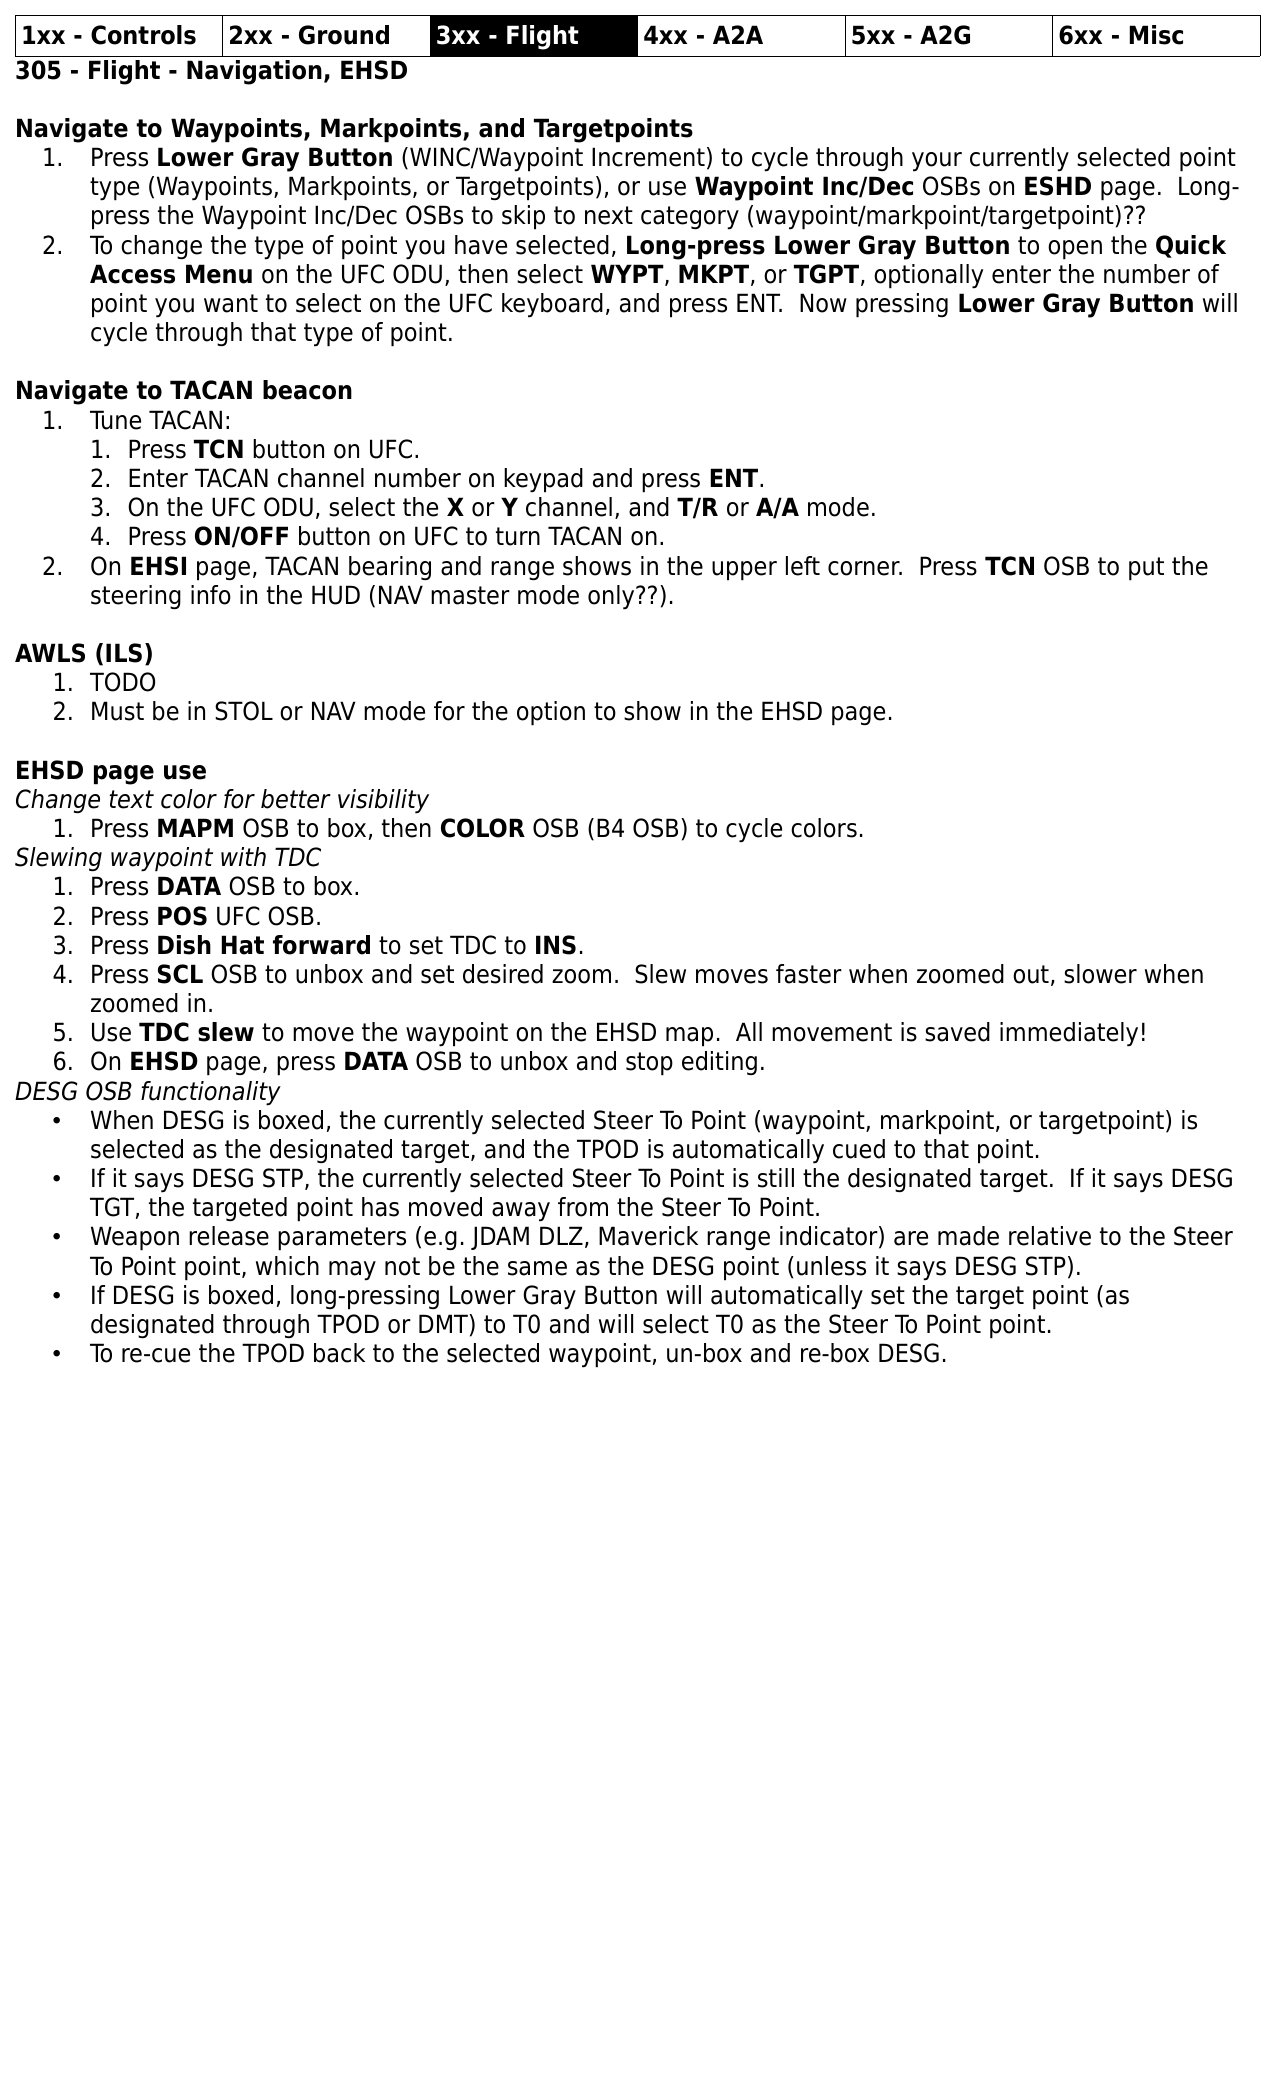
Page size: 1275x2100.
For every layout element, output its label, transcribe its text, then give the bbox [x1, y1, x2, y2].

text Slewing waypoint with TDC [15, 843, 1260, 872]
table_header 5xx - A2G [846, 16, 1052, 56]
list Enter TACAN channel number on keypad and press ENT. [90, 464, 1260, 493]
table_header 1xx - Controls [16, 16, 222, 56]
table_header 4xx - A2A [638, 16, 845, 56]
list Press DATA OSB to box. [52, 872, 1260, 902]
text EHSD page use [15, 756, 1260, 785]
text Navigate to Waypoints, Markpoints, and Targetpoints [15, 114, 1260, 143]
list To re-cue the TPOD back to the selected waypoint, un-box and re-box DESG. [52, 1339, 1260, 1368]
text Change text color for better visibility [15, 785, 1260, 814]
text 305 - Flight - Navigation, EHSD [15, 57, 1260, 85]
list On EHSD page, press DATA OSB to unbox and stop editing. [52, 1047, 1260, 1077]
list Weapon release parameters (e.g. JDAM DLZ, Maverick range indicator) are made relative to the Steer To Point point, which may not be the same as the DESG point (unless it says DESG STP). [52, 1222, 1260, 1281]
list Press ON/OFF button on UFC to turn TACAN on. [90, 522, 1260, 552]
list Must be in STOL or NAV mode for the option to show in the EHSD page. [52, 697, 1260, 727]
list Press POS UFC OSB. [52, 902, 1260, 931]
list Press Dish Hat forward to set TDC to INS. [52, 931, 1260, 960]
list Press SCL OSB to unbox and set desired zoom. Slew moves faster when zoomed out, slower when zoomed in. [52, 960, 1260, 1018]
list Use TDC slew to move the waypoint on the EHSD map. All movement is saved immediately! [52, 1018, 1260, 1047]
table_header 3xx - Flight [431, 16, 637, 56]
list When DESG is boxed, the currently selected Steer To Point (waypoint, markpoint, or targetpoint) is selected as the designated target, and the TPOD is automatically cued to that point. [52, 1106, 1260, 1164]
list If DESG is boxed, long-pressing Lower Gray Button will automatically set the target point (as designated through TPOD or DMT) to T0 and will select T0 as the Steer To Point point. [52, 1281, 1260, 1339]
list Press MAPM OSB to box, then COLOR OSB (B4 OSB) to cycle colors. [52, 814, 1260, 843]
table_header 2xx - Ground [223, 16, 430, 56]
list If it says DESG STP, the currently selected Steer To Point is still the designated target. If it says DESG TGT, the targeted point has moved away from the Steer To Point. [52, 1164, 1260, 1222]
list Press TCN button on UFC. [90, 435, 1260, 464]
list Tune TACAN: [52, 406, 1260, 435]
text AWLS (ILS) [15, 639, 1260, 668]
list To change the type of point you have selected, Long-press Lower Gray Button to open the Quick Access Menu on the UFC ODU, then select WYPT, MKPT, or TGPT, optionally enter the number of point you want to select on the UFC keyboard, and press ENT. Now pressing Lower Gray Button will cycle through that type of point. [52, 231, 1260, 347]
list Press Lower Gray Button (WINC/Waypoint Increment) to cycle through your currently selected point type (Waypoints, Markpoints, or Targetpoints), or use Waypoint Inc/Dec OSBs on ESHD page. Long-press the Waypoint Inc/Dec OSBs to skip to next category (waypoint/markpoint/targetpoint)?? [52, 143, 1260, 231]
list TODO [52, 668, 1260, 697]
table_header 6xx - Misc [1053, 16, 1260, 56]
list On the UFC ODU, select the X or Y channel, and T/R or A/A mode. [90, 493, 1260, 522]
text Navigate to TACAN beacon [15, 377, 1260, 406]
list On EHSI page, TACAN bearing and range shows in the upper left corner. Press TCN OSB to put the steering info in the HUD (NAV master mode only??). [52, 552, 1260, 610]
text DESG OSB functionality [15, 1077, 1260, 1106]
